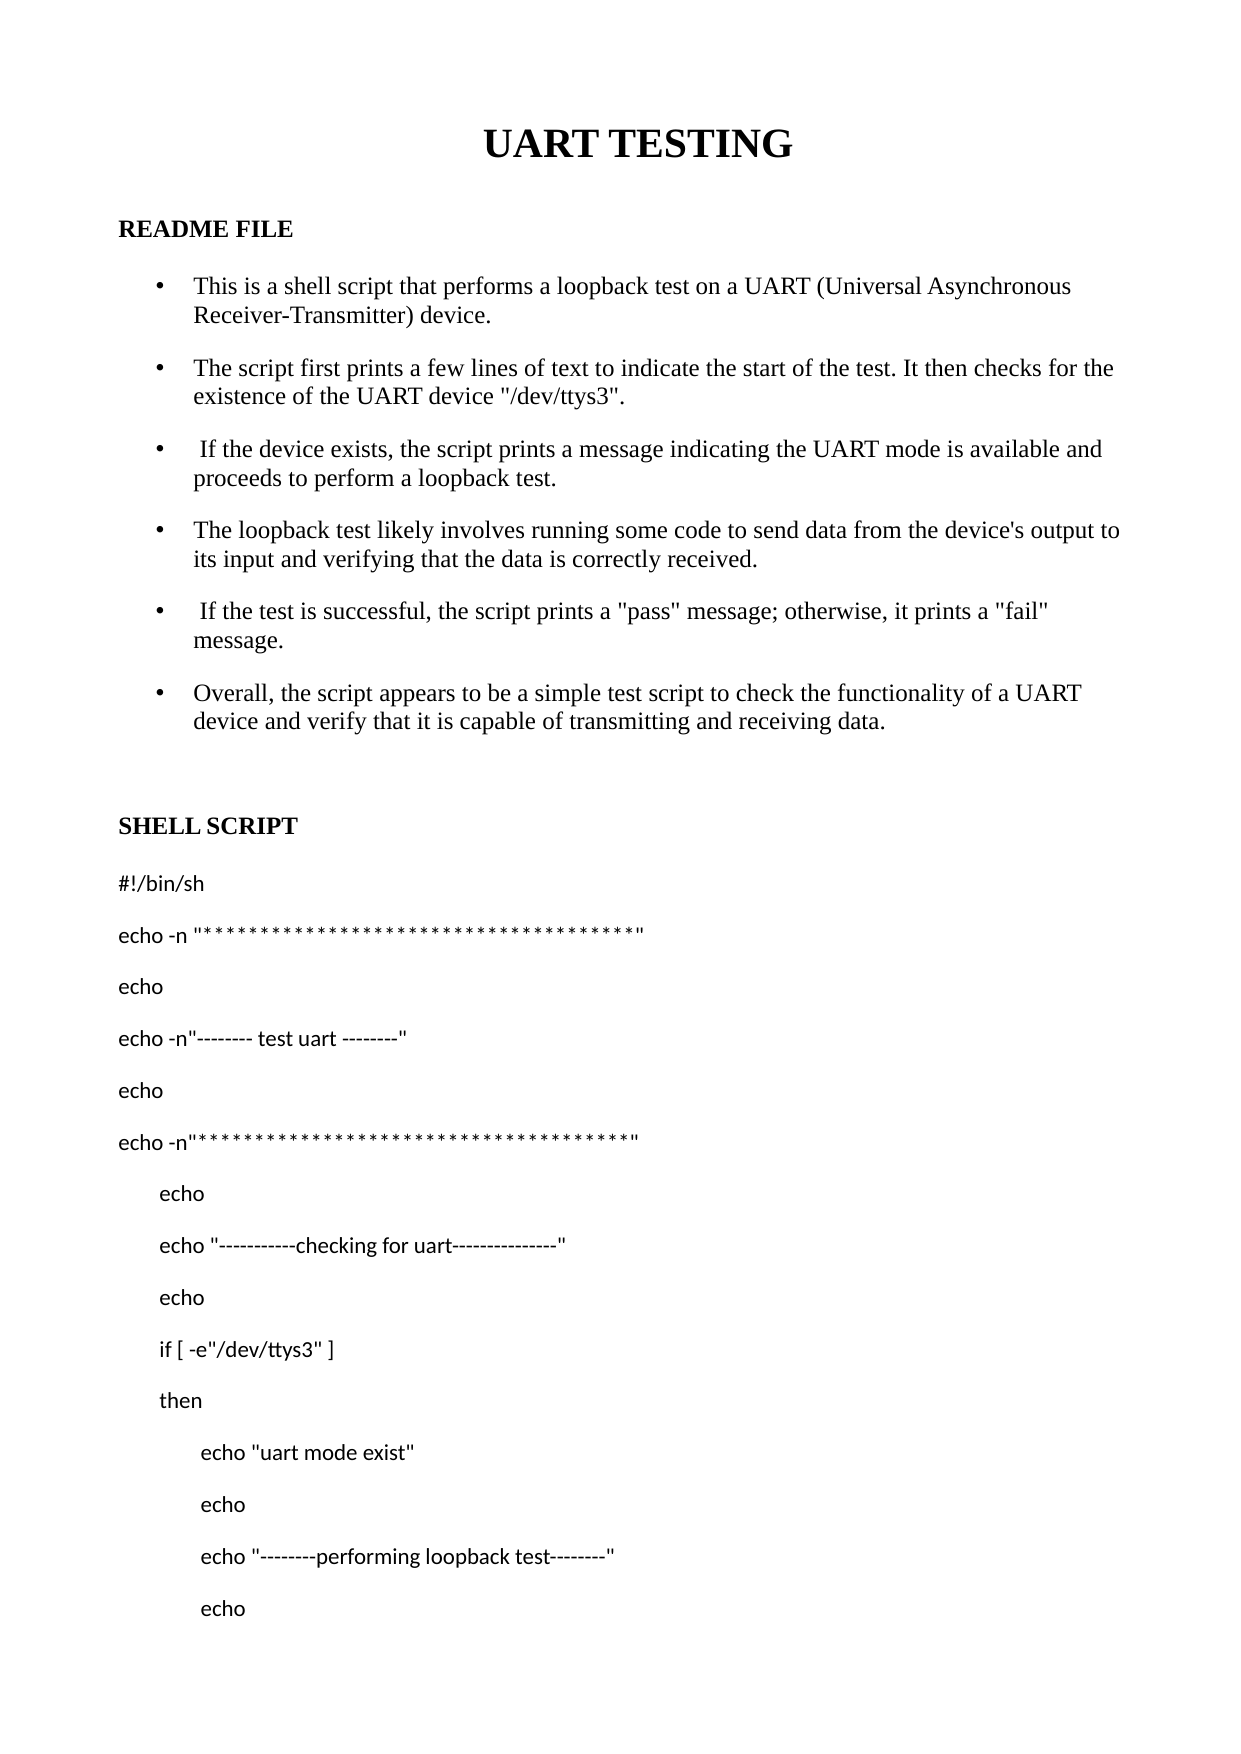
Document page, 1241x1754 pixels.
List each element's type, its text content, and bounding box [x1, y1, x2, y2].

list If the device exists, the script prints a message indicating the UART mode is available and proceeds to perform a loopback test. [156, 434, 1122, 491]
text echo -n"-------- test uart --------" [118, 1024, 1122, 1052]
text UART TESTING [118, 118, 1122, 166]
text echo [118, 1179, 1122, 1208]
text echo [118, 1490, 1122, 1518]
text echo "-----------checking for uart---------------" [118, 1231, 1122, 1259]
text README FILE [118, 214, 1122, 243]
text #!/bin/sh [118, 869, 1122, 897]
text then [118, 1387, 1122, 1415]
list The script first prints a few lines of text to indicate the start of the test. It then checks for the existence of the UART device "/dev/ttys3". [156, 353, 1122, 410]
list If the test is successful, the script prints a "pass" message; otherwise, it prints a "fail" message. [156, 596, 1122, 654]
text echo "--------performing loopback test--------" [118, 1542, 1122, 1570]
text echo "uart mode exist" [118, 1438, 1122, 1466]
list Overall, the script appears to be a simple test script to check the functionality of a UART device and verify that it is capable of transmitting and receiving data. [156, 678, 1122, 735]
text echo [118, 1076, 1122, 1104]
text SHELL SCRIPT [118, 811, 1122, 840]
list The loopback test likely involves running some code to send data from the device's output to its input and verifying that the data is correctly received. [156, 515, 1122, 573]
list This is a shell script that performs a loopback test on a UART (Universal Asynchronous Receiver-Transmitter) device. [156, 271, 1122, 329]
text echo -n"**************************************" [118, 1128, 1122, 1156]
text echo [118, 1283, 1122, 1311]
text echo [118, 972, 1122, 1001]
text echo -n "**************************************" [118, 921, 1122, 949]
text if [ -e"/dev/ttys3" ] [118, 1335, 1122, 1363]
text echo [118, 1594, 1122, 1622]
